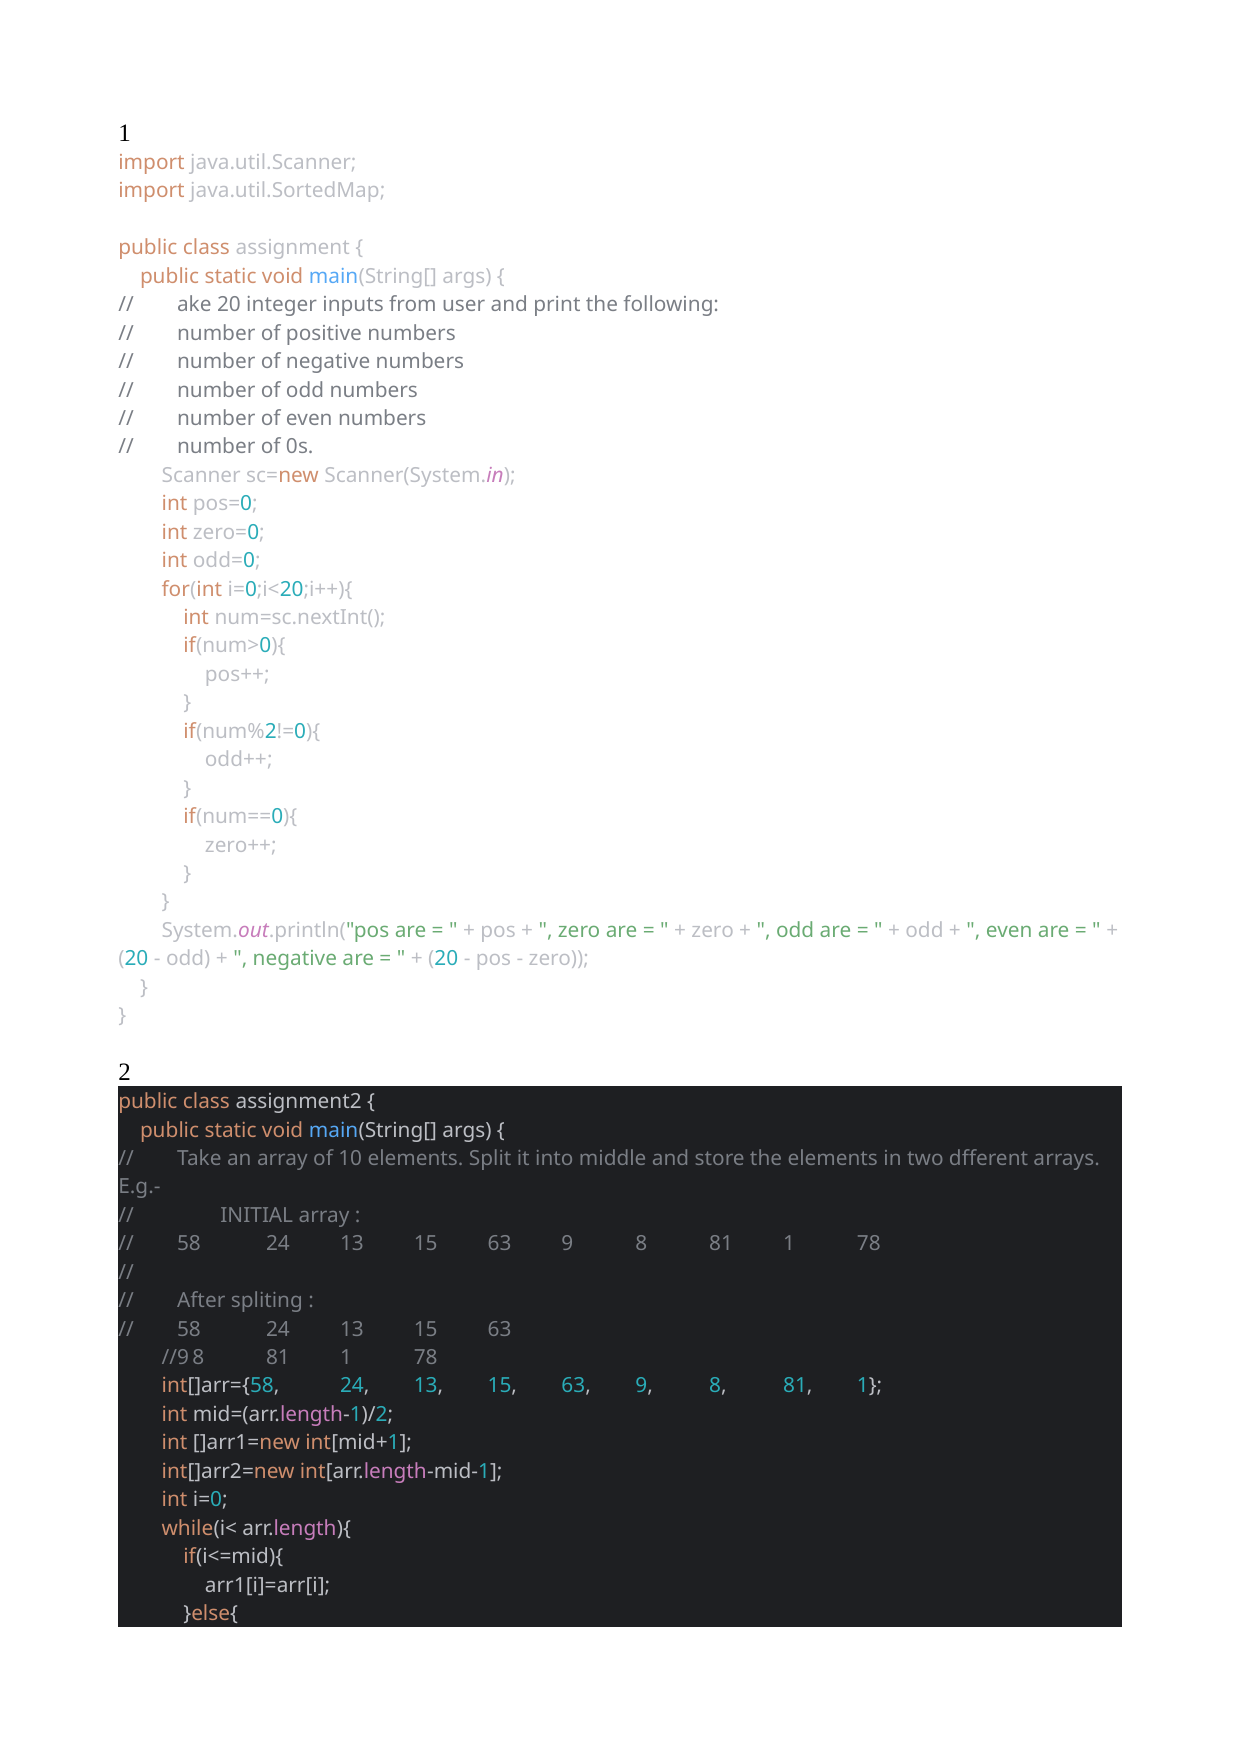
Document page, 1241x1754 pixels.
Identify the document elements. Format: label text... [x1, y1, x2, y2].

text 1 import java.util.Scanner; import java.util.SortedMap; public class assignment { public static void main(String[] args) { // ake 20 integer inputs from user and print the following: // number of positive numbers // number of negative numbers // number of odd numbers // number of even numbers // number of 0s. Scanner sc=new Scanner(System.in); int pos=0; int zero=0; int odd=0; for(int i=0;i<20;i++){ int num=sc.nextInt(); if(num>0){ pos++; } if(num%2!=0){ odd++; } if(num==0){ zero++; } } System.out.println("pos are = " + pos + ", zero are = " + zero + ", odd are = " + odd + ", even are = " + (20 - odd) + ", negative are = " + (20 - pos - zero)); } } [118, 118, 1122, 1057]
text 2 [118, 1057, 1122, 1086]
text public class assignment2 { public static void main(String[] args) { // Take an array of 10 elements. Split it into middle and store the elements in two dfferent arrays. E.g.- // INITIAL array : // 58 24 13 15 63 9 8 81 1 78 // // After spliting : // 58 24 13 15 63 //9 8 81 1 78 int[]arr={58, 24, 13, 15, 63, 9, 8, 81, 1}; int mid=(arr.length-1)/2; int []arr1=new int[mid+1]; int[]arr2=new int[arr.length-mid-1]; int i=0; while(i< arr.length){ if(i<=mid){ arr1[i]=arr[i]; }else{ [118, 1086, 1122, 1627]
